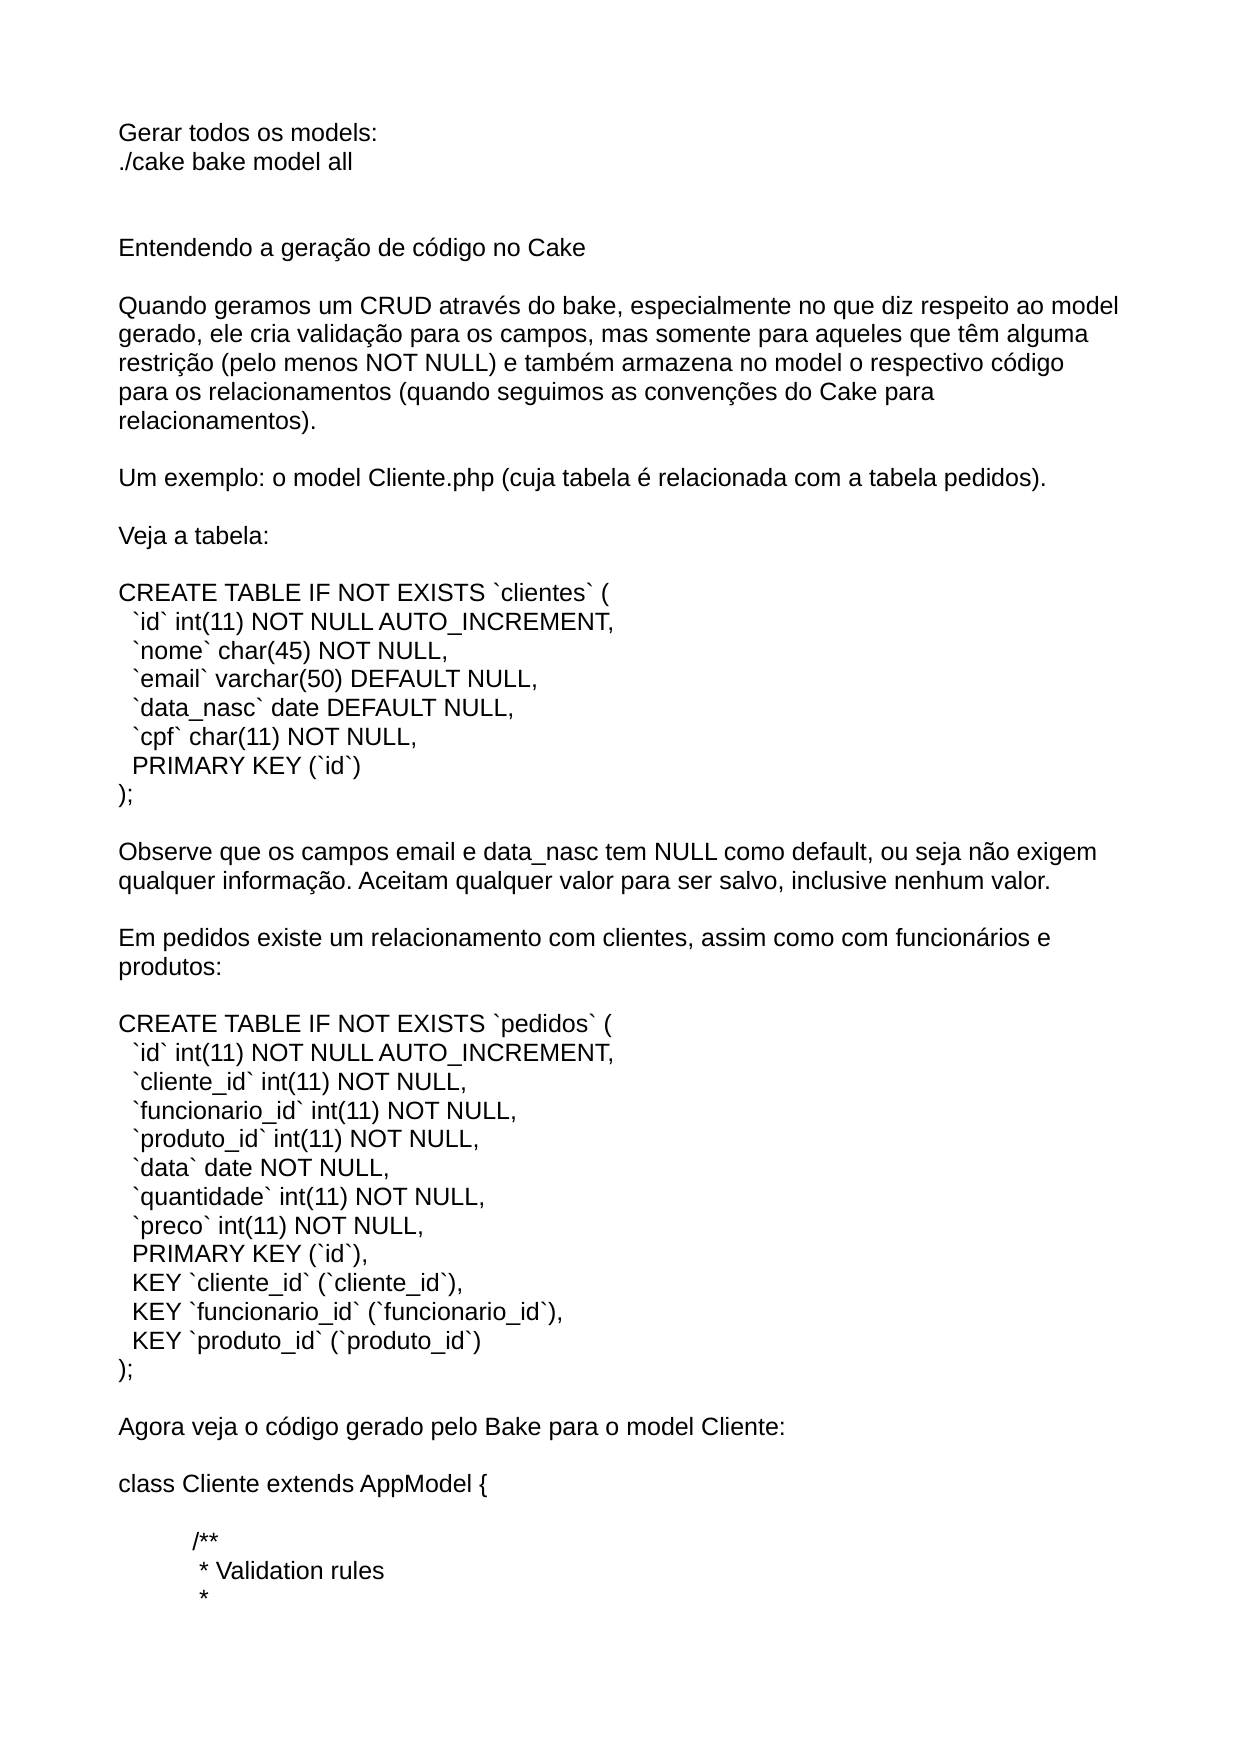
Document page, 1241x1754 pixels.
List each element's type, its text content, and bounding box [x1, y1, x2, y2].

text `quantidade` int(11) NOT NULL, [118, 1182, 1122, 1211]
text PRIMARY KEY (`id`), [118, 1239, 1122, 1268]
text Agora veja o código gerado pelo Bake para o model Cliente: [118, 1412, 1122, 1441]
text `cliente_id` int(11) NOT NULL, [118, 1067, 1122, 1096]
text PRIMARY KEY (`id`) [118, 751, 1122, 779]
text Gerar todos os models: [118, 118, 1122, 147]
text Veja a tabela: [118, 521, 1122, 549]
text ); [118, 1354, 1122, 1383]
text * Validation rules [118, 1556, 1122, 1584]
text Entendendo a geração de código no Cake [118, 233, 1122, 262]
text class Cliente extends AppModel { [118, 1469, 1122, 1498]
text Um exemplo: o model Cliente.php (cuja tabela é relacionada com a tabela pedidos). [118, 463, 1122, 492]
text /** [118, 1527, 1122, 1556]
text Observe que os campos email e data_nasc tem NULL como default, ou seja não exigem qualquer informação. Aceitam qualquer valor para ser salvo, inclusive nenhum valor. [118, 837, 1122, 894]
text * [118, 1584, 1122, 1613]
text Quando geramos um CRUD através do bake, especialmente no que diz respeito ao model gerado, ele cria validação para os campos, mas somente para aqueles que têm alguma restrição (pelo menos NOT NULL) e também armazena no model o respectivo código para os relacionamentos (quando seguimos as convenções do Cake para relacionamentos). [118, 291, 1122, 434]
text KEY `cliente_id` (`cliente_id`), [118, 1268, 1122, 1297]
text `data` date NOT NULL, [118, 1153, 1122, 1182]
text `data_nasc` date DEFAULT NULL, [118, 693, 1122, 722]
text `produto_id` int(11) NOT NULL, [118, 1124, 1122, 1153]
text `funcionario_id` int(11) NOT NULL, [118, 1096, 1122, 1124]
text `id` int(11) NOT NULL AUTO_INCREMENT, [118, 1038, 1122, 1067]
text `preco` int(11) NOT NULL, [118, 1211, 1122, 1239]
text Em pedidos existe um relacionamento com clientes, assim como com funcionários e produtos: [118, 923, 1122, 981]
text CREATE TABLE IF NOT EXISTS `pedidos` ( [118, 1009, 1122, 1038]
text KEY `produto_id` (`produto_id`) [118, 1326, 1122, 1354]
text ); [118, 779, 1122, 808]
text ./cake bake model all [118, 147, 1122, 176]
text `id` int(11) NOT NULL AUTO_INCREMENT, [118, 607, 1122, 636]
text `email` varchar(50) DEFAULT NULL, [118, 664, 1122, 693]
text CREATE TABLE IF NOT EXISTS `clientes` ( [118, 578, 1122, 607]
text `nome` char(45) NOT NULL, [118, 636, 1122, 664]
text `cpf` char(11) NOT NULL, [118, 722, 1122, 751]
text KEY `funcionario_id` (`funcionario_id`), [118, 1297, 1122, 1326]
